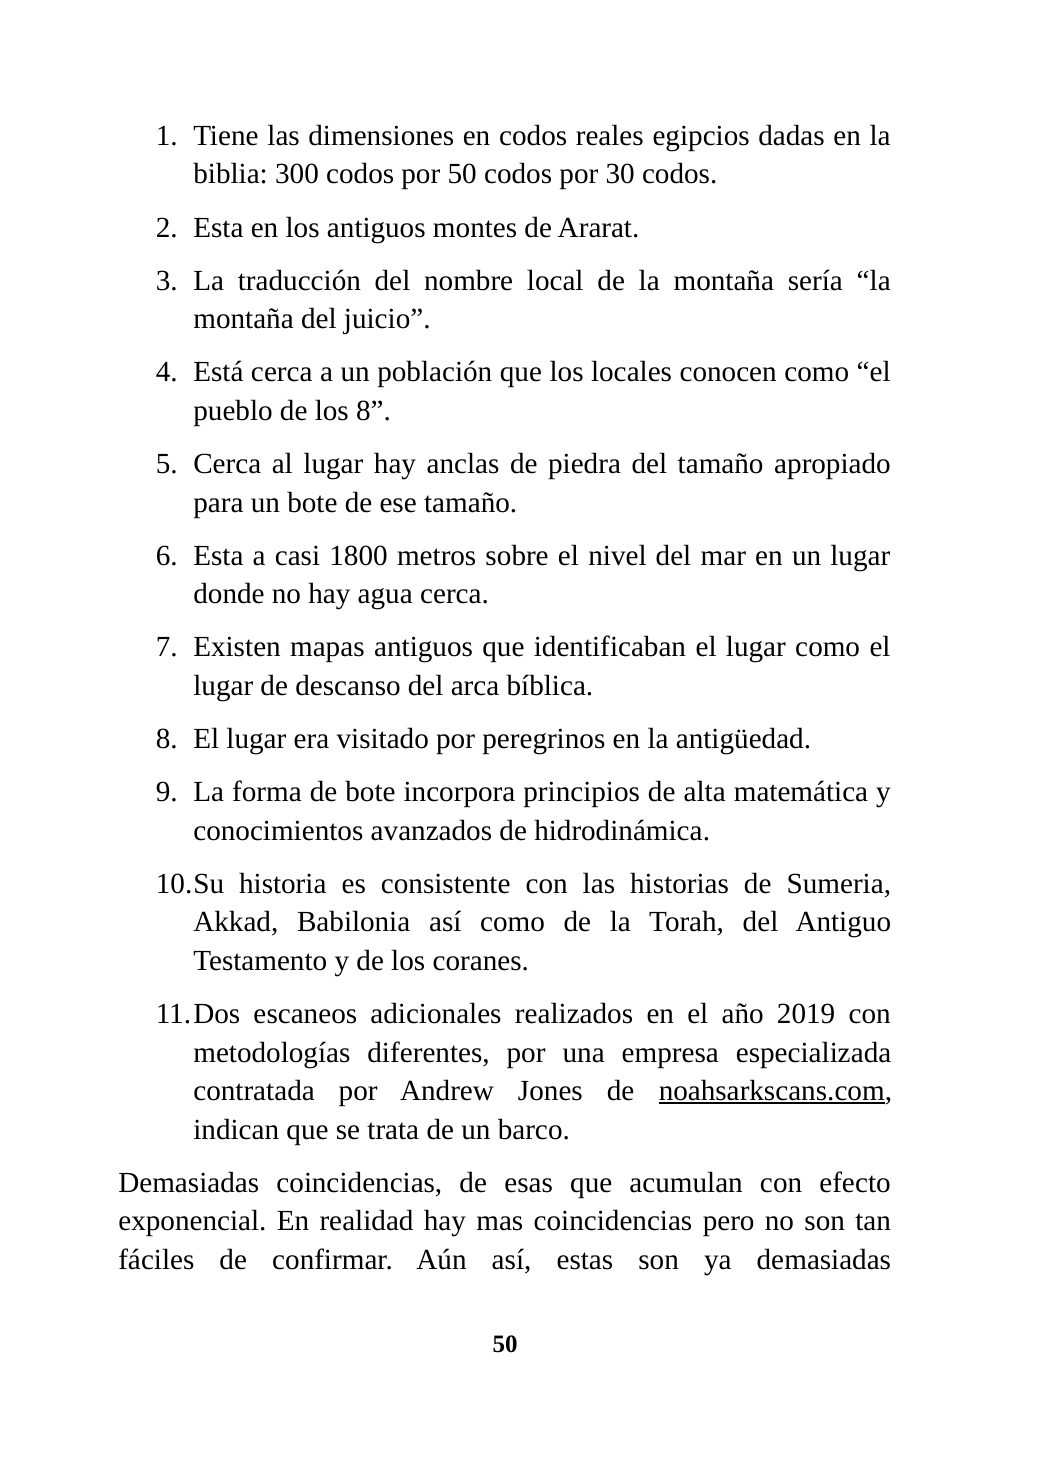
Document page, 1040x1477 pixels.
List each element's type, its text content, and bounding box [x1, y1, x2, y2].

list Existen mapas antiguos que identificaban el lugar como el lugar de descanso del arca bíblica. [156, 629, 892, 702]
list Esta en los antiguos montes de Ararat. [156, 210, 892, 243]
list Tiene las dimensiones en codos reales egipcios dadas en la biblia: 300 codos por 50 codos por 30 codos. [156, 118, 892, 190]
list Está cerca a un población que los locales conocen como “el pueblo de los 8”. [156, 354, 892, 427]
list Esta a casi 1800 metros sobre el nivel del mar en un lugar donde no hay agua cerca. [156, 538, 892, 610]
text Demasiadas coincidencias, de esas que acumulan con efecto exponencial. En realidad hay mas coincidencias pero no son tan fáciles de confirmar. Aún así, estas son ya demasiadas [118, 1165, 892, 1276]
list Dos escaneos adicionales realizados en el año 2019 con metodologías diferentes, por una empresa especializada contratada por Andrew Jones de noahsarkscans.com, indican que se trata de un barco. [156, 996, 892, 1145]
list Su historia es consistente con las historias de Sumeria, Akkad, Babilonia así como de la Torah, del Antiguo Testamento y de los coranes. [156, 866, 892, 977]
list El lugar era visitado por peregrinos en la antigüedad. [156, 721, 892, 755]
list La forma de bote incorpora principios de alta matemática y conocimientos avanzados de hidrodinámica. [156, 774, 892, 846]
list Cerca al lugar hay anclas de piedra del tamaño apropiado para un bote de ese tamaño. [156, 446, 892, 518]
list La traducción del nombre local de la montaña sería “la montaña del juicio”. [156, 263, 892, 335]
